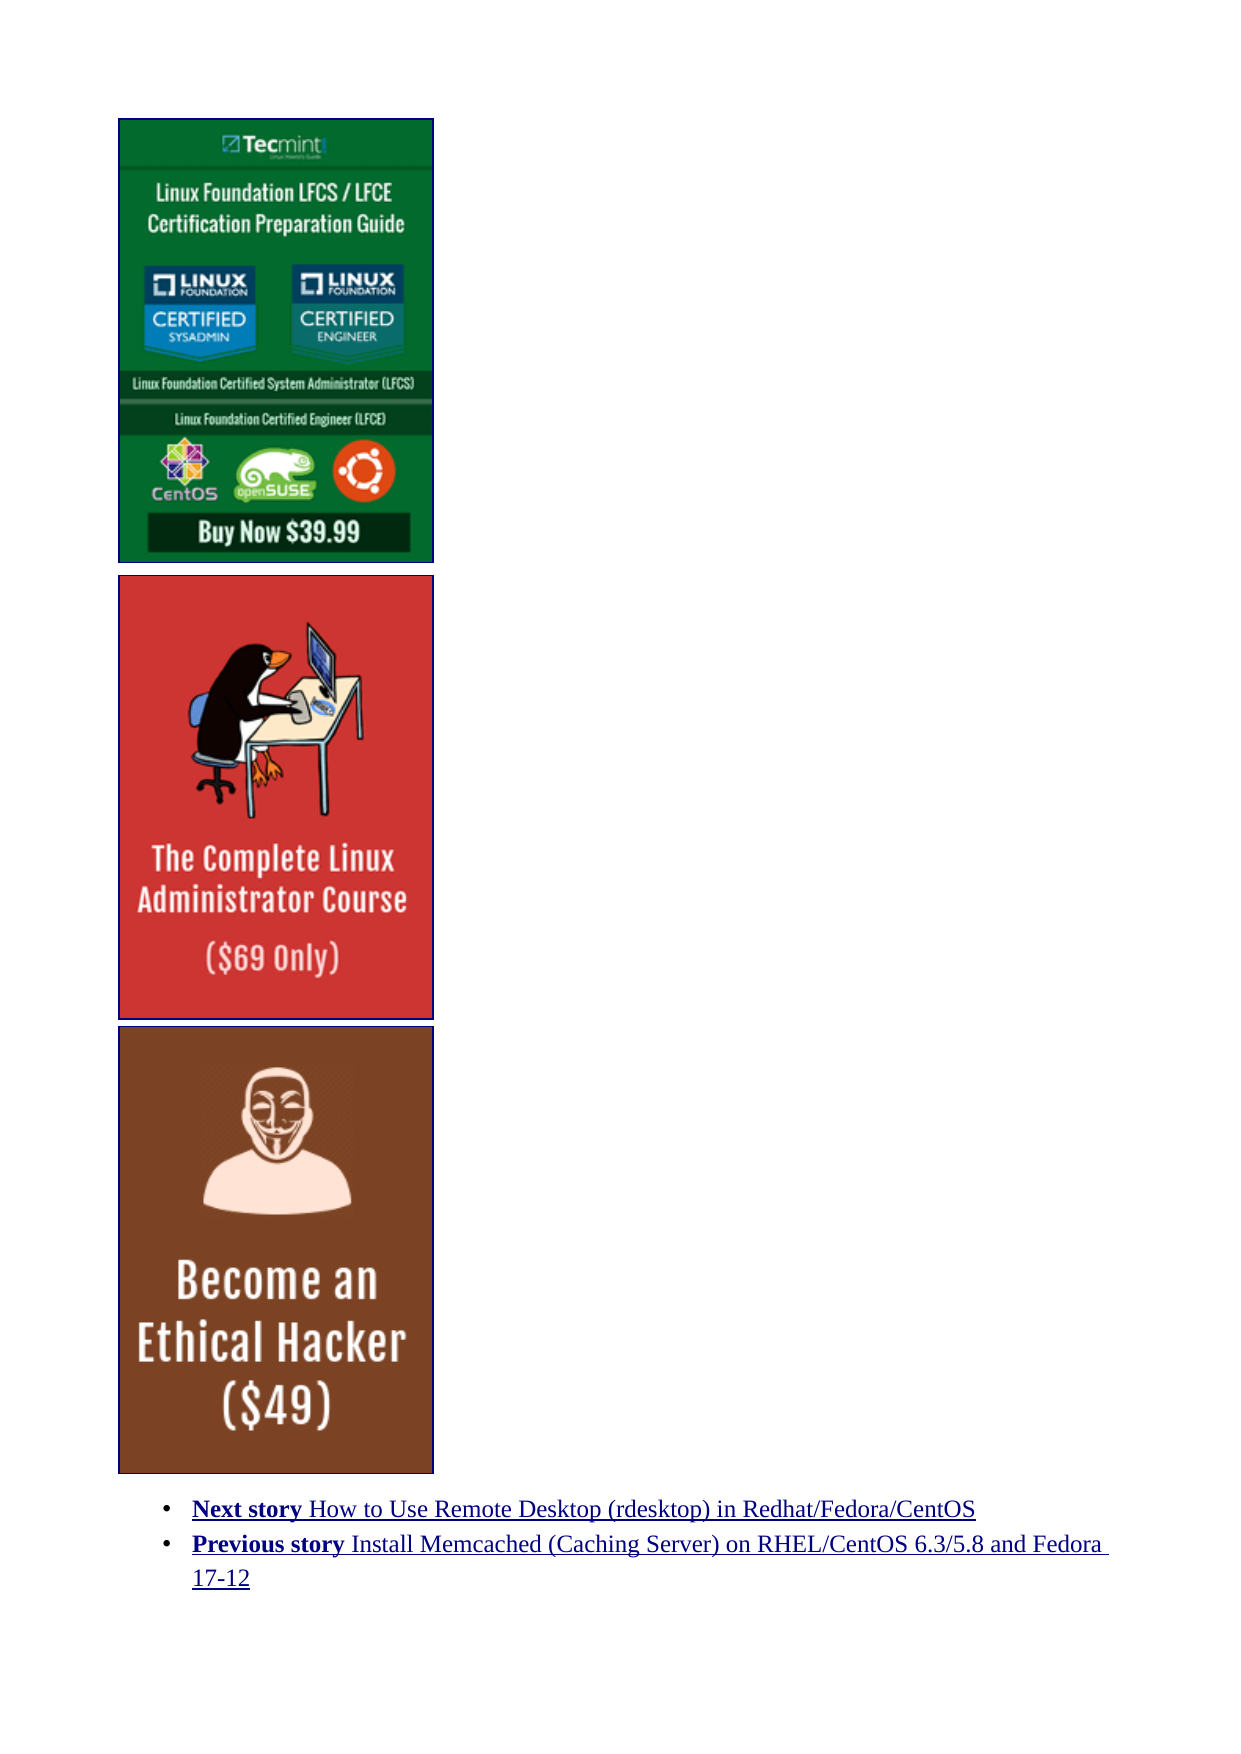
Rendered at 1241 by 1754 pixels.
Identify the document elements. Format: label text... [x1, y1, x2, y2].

list Previous story Install Memcached (Caching Server) on RHEL/CentOS 6.3/5.8 and Fedora 17-12 [162, 1529, 1122, 1592]
picture [120, 576, 432, 1018]
list Next story How to Use Remote Desktop (rdesktop) in Redhat/Fedora/CentOS [162, 1494, 1122, 1523]
picture [120, 120, 432, 562]
picture [120, 1027, 432, 1473]
